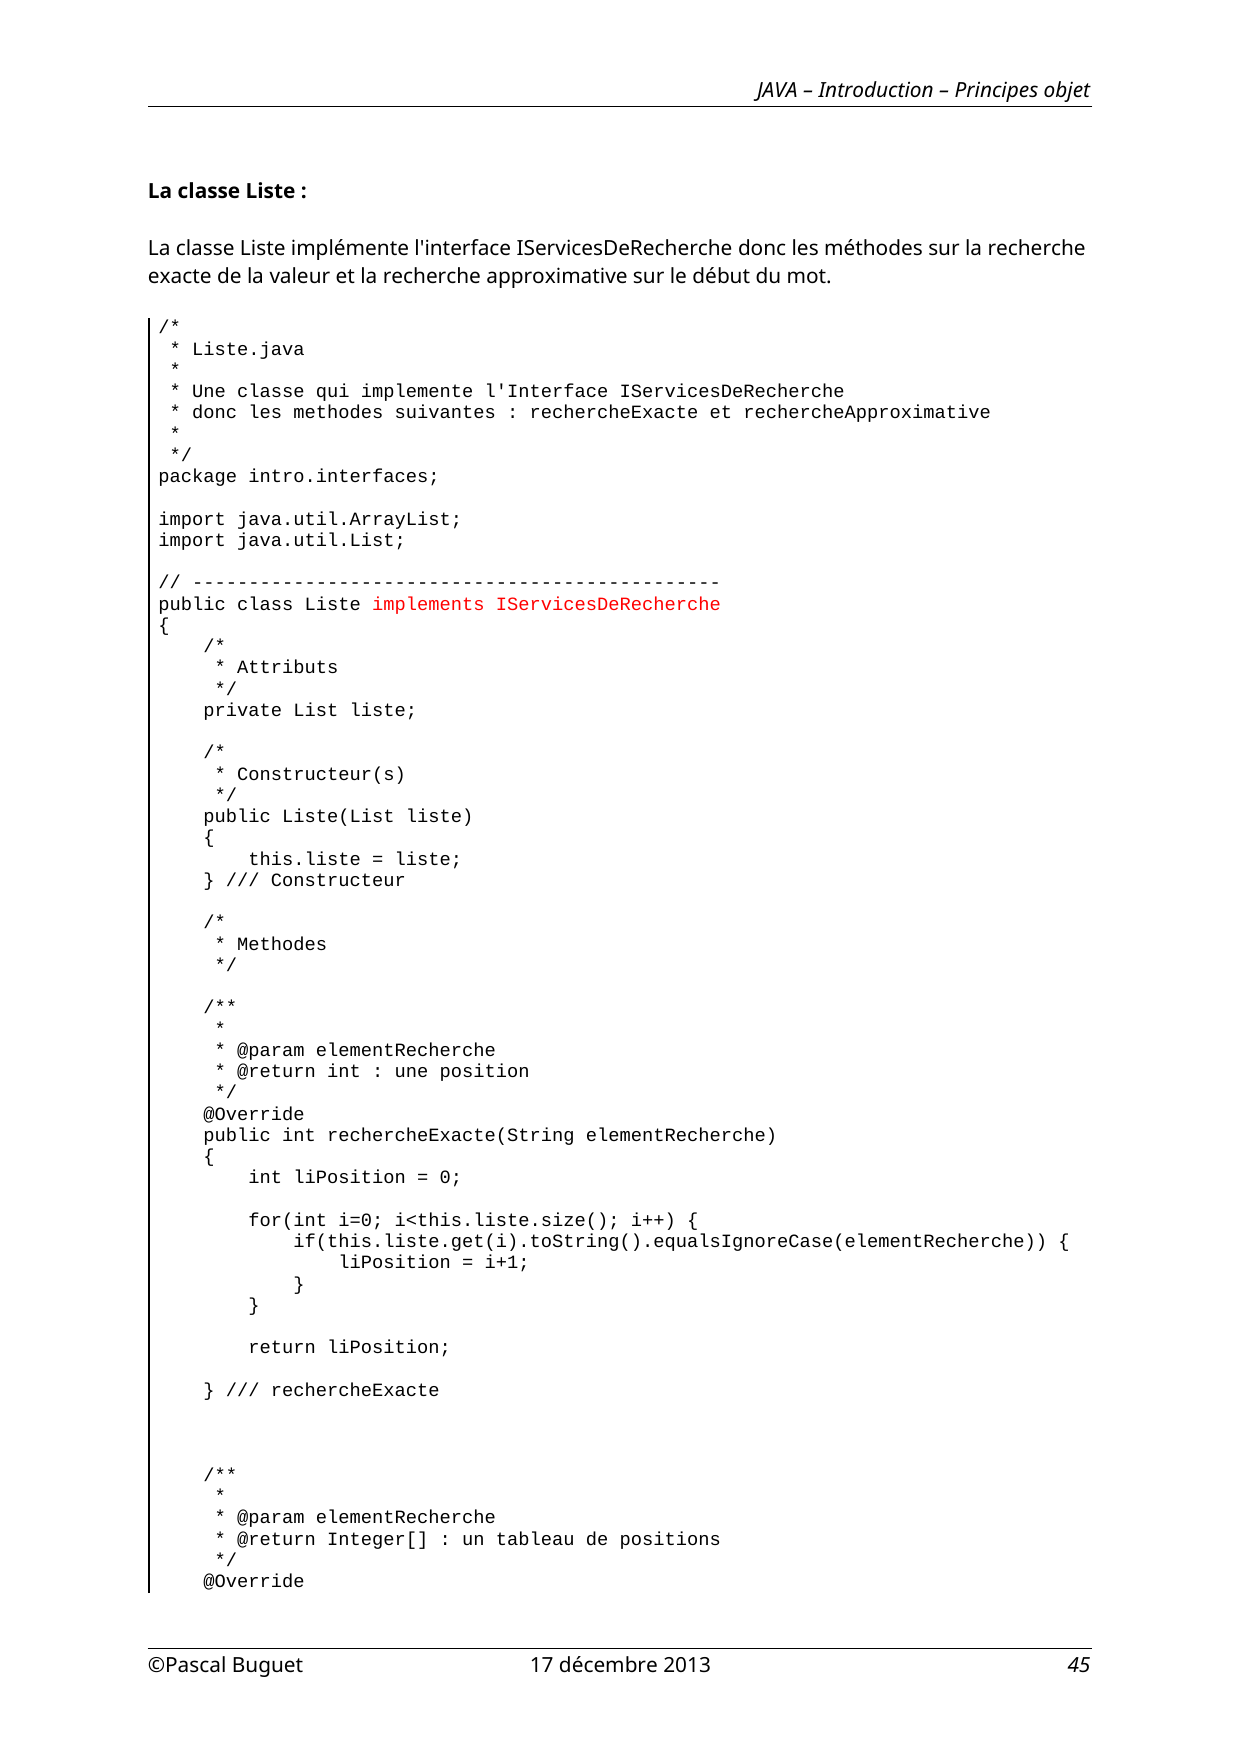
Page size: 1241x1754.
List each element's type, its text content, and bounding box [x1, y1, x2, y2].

text * @return int : une position [150, 1062, 1092, 1083]
text import java.util.List; [150, 531, 1092, 552]
text */ [150, 679, 1092, 701]
text * donc les methodes suivantes : rechercheExacte et rechercheApproximative [150, 403, 1092, 424]
text * Constructeur(s) [150, 764, 1092, 786]
text } /// Constructeur [150, 871, 1092, 892]
text */ [150, 446, 1092, 467]
text private List liste; [150, 701, 1092, 722]
text /** [150, 1466, 1092, 1487]
text this.liste = liste; [150, 849, 1092, 871]
text public int rechercheExacte(String elementRecherche) [150, 1126, 1092, 1147]
text * Attributs [150, 658, 1092, 679]
text */ [150, 786, 1092, 807]
text } [150, 1296, 1092, 1317]
text * Une classe qui implemente l'Interface IServicesDeRecherche [150, 382, 1092, 403]
text // ----------------------------------------------- [150, 573, 1092, 594]
text /* [150, 318, 1092, 339]
text */ [150, 1083, 1092, 1104]
text * [150, 1019, 1092, 1041]
text int liPosition = 0; [150, 1168, 1092, 1189]
text /* [150, 913, 1092, 934]
text @Override [150, 1104, 1092, 1126]
text * Methodes [150, 934, 1092, 956]
text return liPosition; [150, 1338, 1092, 1359]
text */ [150, 1551, 1092, 1572]
text /** [150, 998, 1092, 1019]
text public Liste(List liste) [150, 807, 1092, 828]
text * [150, 424, 1092, 446]
text La classe Liste implémente l'interface IServicesDeRecherche donc les méthodes sur la recherche exacte de la valeur et la recherche approximative sur le début du mot. [148, 233, 1092, 290]
text package intro.interfaces; [150, 467, 1092, 488]
text if(this.liste.get(i).toString().equalsIgnoreCase(elementRecherche)) { [150, 1232, 1092, 1253]
text * [150, 361, 1092, 382]
text { [150, 1147, 1092, 1168]
text * @param elementRecherche [150, 1041, 1092, 1062]
text } /// rechercheExacte [150, 1381, 1092, 1402]
text * [150, 1487, 1092, 1508]
text liPosition = i+1; [150, 1253, 1092, 1274]
text /* [150, 743, 1092, 764]
text { [150, 616, 1092, 637]
text * @return Integer[] : un tableau de positions [150, 1529, 1092, 1551]
text for(int i=0; i<this.liste.size(); i++) { [150, 1211, 1092, 1232]
text import java.util.ArrayList; [150, 509, 1092, 531]
text * @param elementRecherche [150, 1508, 1092, 1529]
text La classe Liste : [148, 176, 1092, 204]
text */ [150, 956, 1092, 977]
text { [150, 828, 1092, 849]
text /* [150, 637, 1092, 658]
text @Override [150, 1572, 1092, 1593]
text } [150, 1274, 1092, 1296]
text public class Liste implements IServicesDeRecherche [150, 594, 1092, 616]
text * Liste.java [150, 339, 1092, 361]
